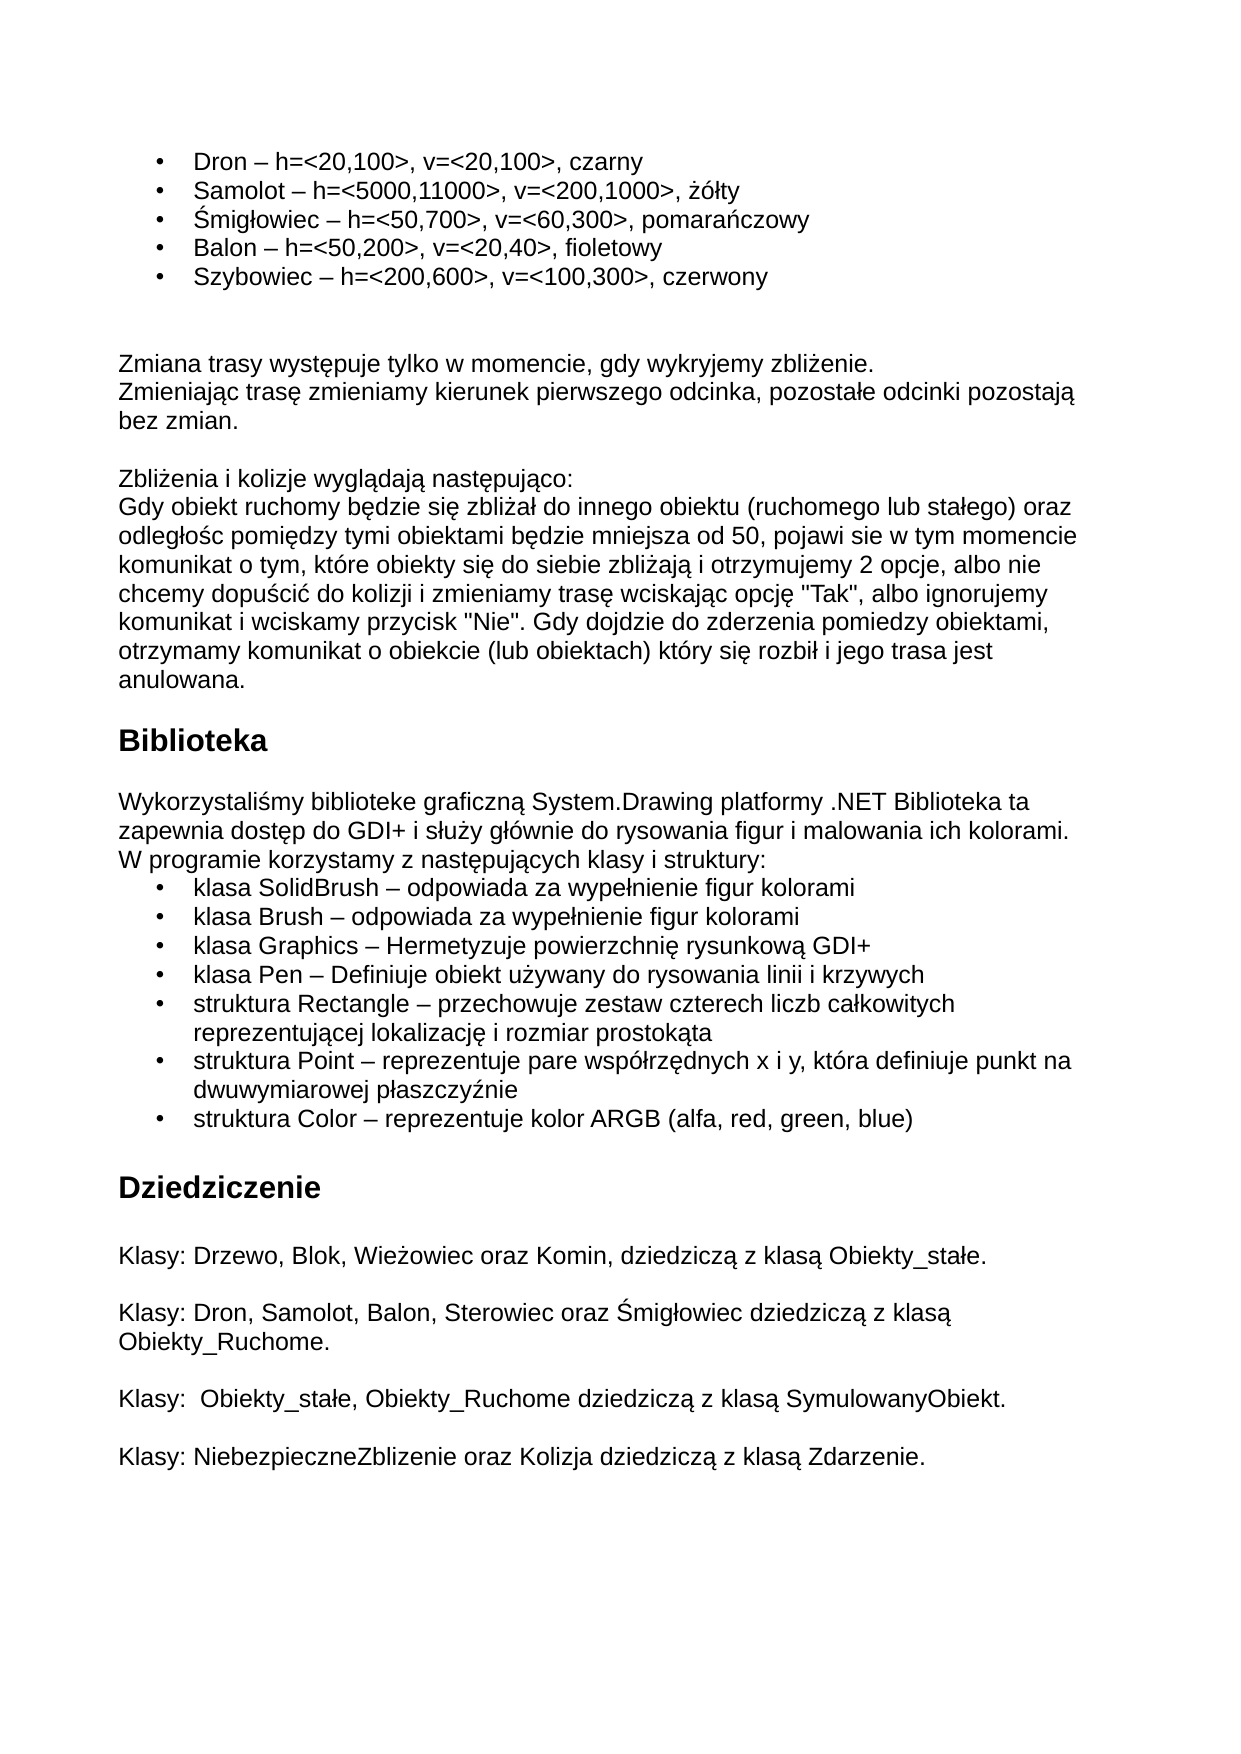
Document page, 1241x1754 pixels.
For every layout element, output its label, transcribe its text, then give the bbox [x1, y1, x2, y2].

list klasa Graphics – Hermetyzuje powierzchnię rysunkową GDI+ [156, 931, 1122, 960]
list Szybowiec – h=<200,600>, v=<100,300>, czerwony [156, 262, 1122, 291]
text Klasy: Obiekty_stałe, Obiekty_Ruchome dziedziczą z klasą SymulowanyObiekt. [118, 1384, 1122, 1413]
text Klasy: Dron, Samolot, Balon, Sterowiec oraz Śmigłowiec dziedziczą z klasą Obiekty_Ruchome. [118, 1298, 1122, 1356]
list struktura Color – reprezentuje kolor ARGB (alfa, red, green, blue) [156, 1104, 1122, 1133]
text Biblioteka [118, 722, 1122, 758]
list Śmigłowiec – h=<50,700>, v=<60,300>, pomarańczowy [156, 204, 1122, 233]
text Klasy: Drzewo, Blok, Wieżowiec oraz Komin, dziedziczą z klasą Obiekty_stałe. [118, 1241, 1122, 1269]
text Wykorzystaliśmy biblioteke graficzną System.Drawing platformy .NET Biblioteka ta zapewnia dostęp do GDI+ i służy głównie do rysowania figur i malowania ich kolorami. [118, 787, 1122, 844]
text W programie korzystamy z następujących klasy i struktury: [118, 844, 1122, 873]
list struktura Rectangle – przechowuje zestaw czterech liczb całkowitych reprezentującej lokalizację i rozmiar prostokąta [156, 989, 1122, 1046]
list klasa Pen – Definiuje obiekt używany do rysowania linii i krzywych [156, 960, 1122, 989]
text Gdy obiekt ruchomy będzie się zbliżał do innego obiektu (ruchomego lub stałego) oraz odległośc pomiędzy tymi obiektami będzie mniejsza od 50, pojawi sie w tym momencie komunikat o tym, które obiekty się do siebie zbliżają i otrzymujemy 2 opcje, albo nie chcemy dopuścić do kolizji i zmieniamy trasę wciskając opcję "Tak", albo ignorujemy komunikat i wciskamy przycisk "Nie". Gdy dojdzie do zderzenia pomiedzy obiektami, otrzymamy komunikat o obiekcie (lub obiektach) który się rozbił i jego trasa jest anulowana. [118, 492, 1122, 694]
text Klasy: NiebezpieczneZblizenie oraz Kolizja dziedziczą z klasą Zdarzenie. [118, 1442, 1122, 1471]
list Dron – h=<20,100>, v=<20,100>, czarny [156, 147, 1122, 176]
list klasa SolidBrush – odpowiada za wypełnienie figur kolorami [156, 873, 1122, 902]
list struktura Point – reprezentuje pare współrzędnych x i y, która definiuje punkt na dwuwymiarowej płaszczyźnie [156, 1046, 1122, 1104]
text Zmiana trasy występuje tylko w momencie, gdy wykryjemy zbliżenie. [118, 349, 1122, 377]
text Zmieniając trasę zmieniamy kierunek pierwszego odcinka, pozostałe odcinki pozostają bez zmian. [118, 377, 1122, 435]
list Samolot – h=<5000,11000>, v=<200,1000>, żółty [156, 176, 1122, 204]
text Zbliżenia i kolizje wyglądają następująco: [118, 464, 1122, 492]
text Dziedziczenie [118, 1169, 1122, 1205]
list klasa Brush – odpowiada za wypełnienie figur kolorami [156, 902, 1122, 931]
list Balon – h=<50,200>, v=<20,40>, fioletowy [156, 233, 1122, 262]
